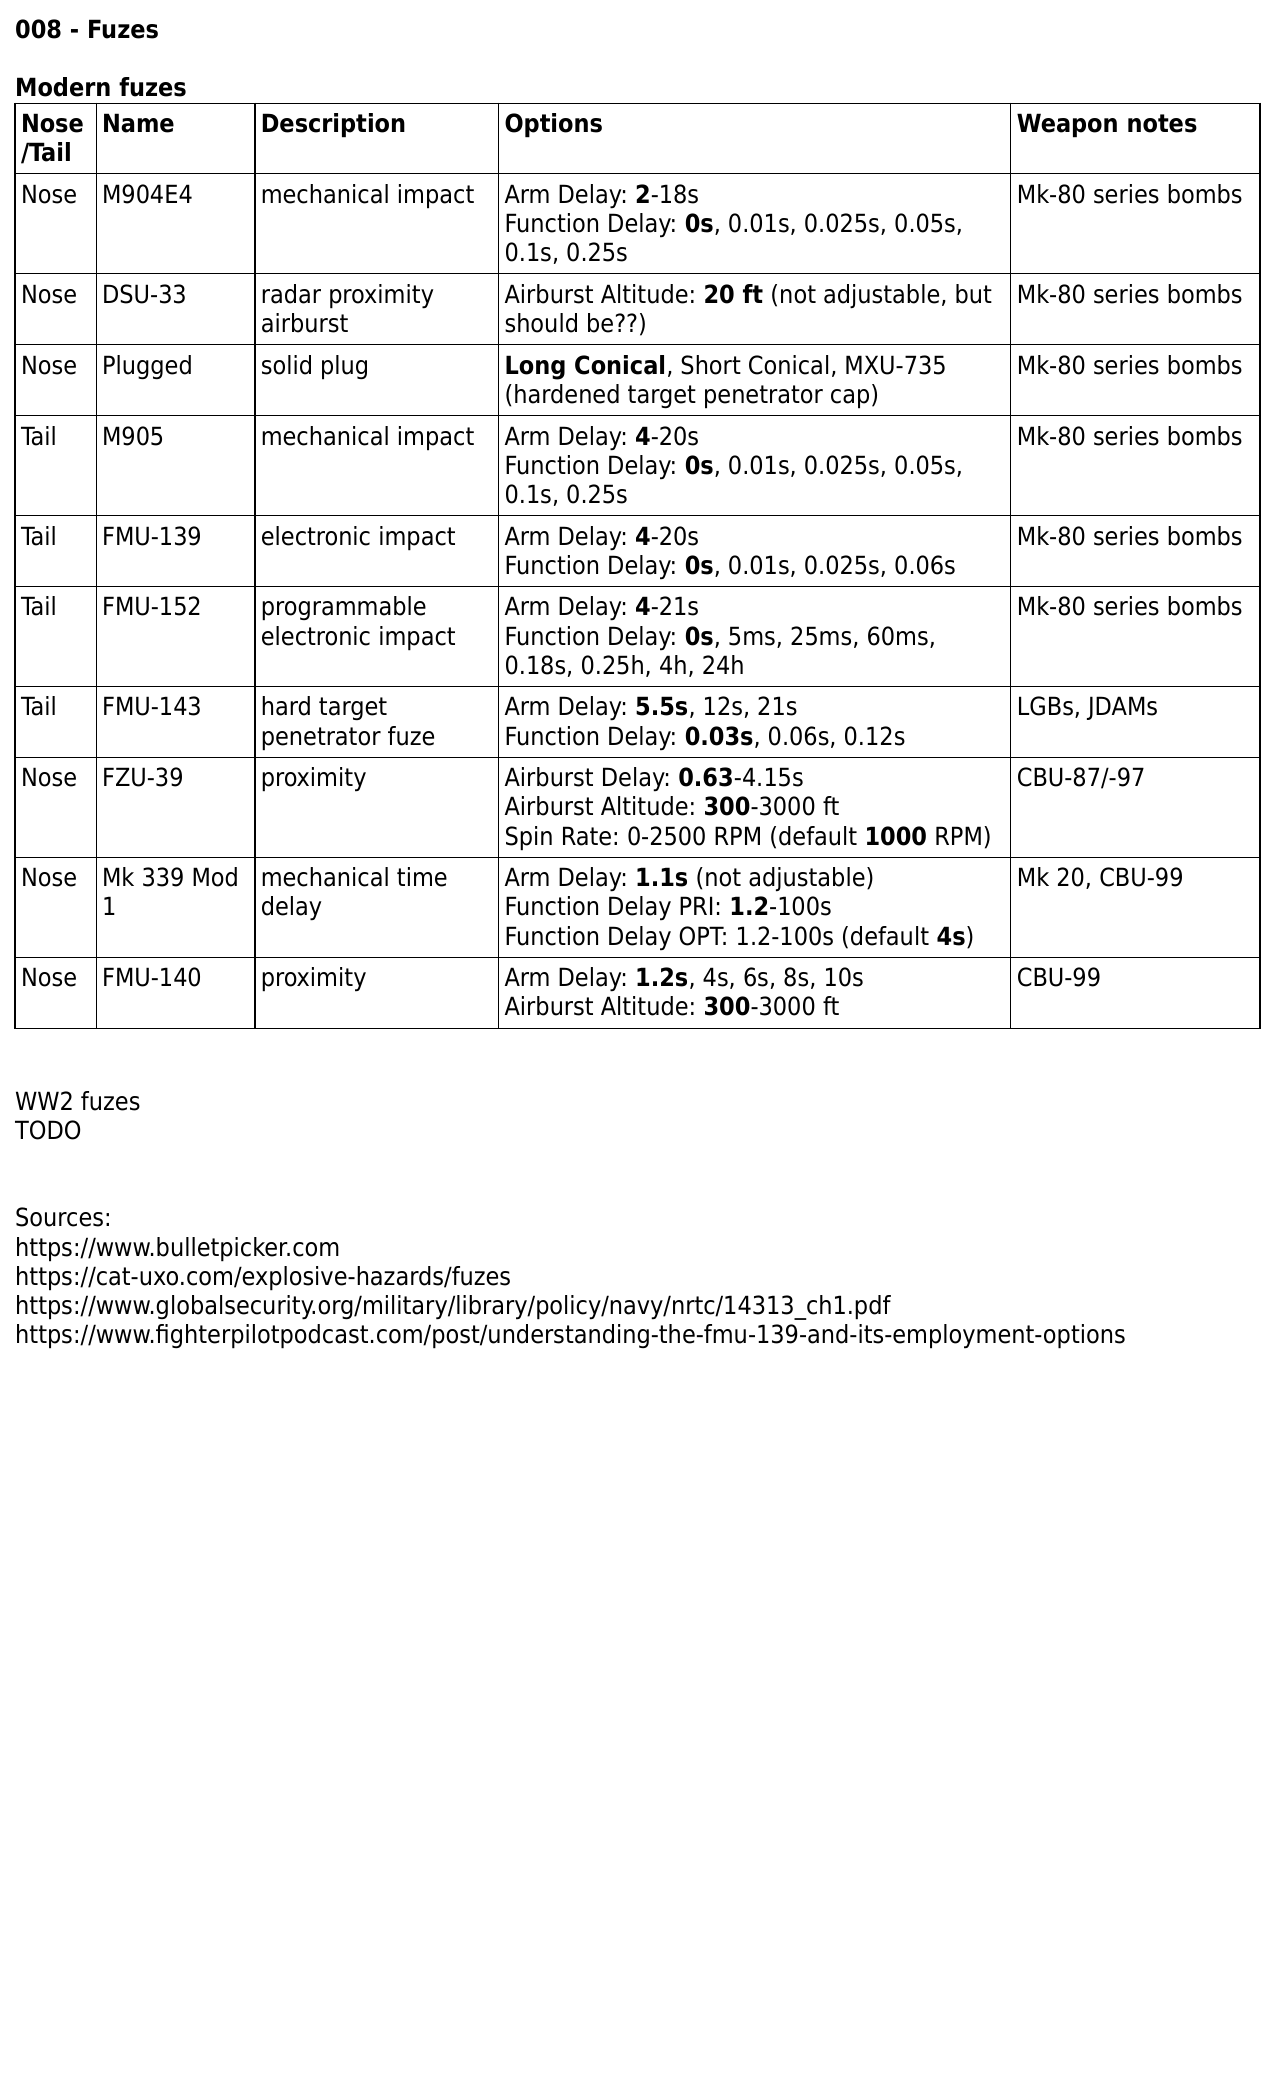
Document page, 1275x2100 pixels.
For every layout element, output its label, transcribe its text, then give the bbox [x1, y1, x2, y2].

table_cell CBU-87/-97 [1011, 758, 1259, 857]
table_cell Airburst Delay: 0.63-4.15s Airburst Altitude: 300-3000 ft Spin Rate: 0-2500 RPM (default 1000 RPM) [499, 758, 1010, 857]
text TODO [15, 1116, 1260, 1145]
text https://www.bulletpicker.com [15, 1233, 1260, 1262]
table_cell Tail [16, 416, 96, 515]
table_cell Arm Delay: 5.5s, 12s, 21s Function Delay: 0.03s, 0.06s, 0.12s [499, 687, 1010, 757]
table_cell Nose [16, 274, 96, 344]
table_cell Arm Delay: 4-21s Function Delay: 0s, 5ms, 25ms, 60ms, 0.18s, 0.25h, 4h, 24h [499, 587, 1010, 686]
table_cell FMU-152 [97, 587, 254, 686]
text 008 - Fuzes [15, 15, 1260, 44]
text Modern fuzes [15, 73, 1260, 102]
table_cell Mk-80 series bombs [1011, 174, 1259, 273]
table_cell FMU-140 [97, 958, 254, 1027]
table_cell Mk 20, CBU-99 [1011, 858, 1259, 957]
table_cell DSU-33 [97, 274, 254, 344]
table_cell Tail [16, 516, 96, 586]
table_cell CBU-99 [1011, 958, 1259, 1027]
table_cell LGBs, JDAMs [1011, 687, 1259, 757]
table_cell solid plug [256, 345, 498, 415]
table_cell electronic impact [256, 516, 498, 586]
table_cell Nose [16, 958, 96, 1027]
text Sources: [15, 1203, 1260, 1233]
table_header Weapon notes [1011, 104, 1259, 173]
table_header Description [256, 104, 498, 173]
table_cell Tail [16, 687, 96, 757]
table_cell mechanical time delay [256, 858, 498, 957]
table_cell Arm Delay: 4-20s Function Delay: 0s, 0.01s, 0.025s, 0.06s [499, 516, 1010, 586]
table_cell Airburst Altitude: 20 ft (not adjustable, but should be??) [499, 274, 1010, 344]
table_cell M904E4 [97, 174, 254, 273]
text https://cat-uxo.com/explosive-hazards/fuzes [15, 1262, 1260, 1291]
table_cell Arm Delay: 1.2s, 4s, 6s, 8s, 10s Airburst Altitude: 300-3000 ft [499, 958, 1010, 1027]
table_cell Arm Delay: 2-18s Function Delay: 0s, 0.01s, 0.025s, 0.05s, 0.1s, 0.25s [499, 174, 1010, 273]
table_header Nose/Tail [16, 104, 96, 173]
table_cell programmable electronic impact [256, 587, 498, 686]
table_cell Tail [16, 587, 96, 686]
table_cell FMU-139 [97, 516, 254, 586]
text https://www.fighterpilotpodcast.com/post/understanding-the-fmu-139-and-its-employment-options [15, 1320, 1260, 1349]
table_cell hard target penetrator fuze [256, 687, 498, 757]
table_cell Mk-80 series bombs [1011, 516, 1259, 586]
table_cell mechanical impact [256, 174, 498, 273]
table_cell proximity [256, 958, 498, 1027]
table_cell FZU-39 [97, 758, 254, 857]
table_cell Mk-80 series bombs [1011, 416, 1259, 515]
table_cell Mk-80 series bombs [1011, 345, 1259, 415]
table_header Options [499, 104, 1010, 173]
table_cell Nose [16, 858, 96, 957]
table_cell Nose [16, 758, 96, 857]
table_cell Arm Delay: 1.1s (not adjustable) Function Delay PRI: 1.2-100s Function Delay OPT: 1.2-100s (default 4s) [499, 858, 1010, 957]
table_cell Mk-80 series bombs [1011, 274, 1259, 344]
table_cell proximity [256, 758, 498, 857]
table_cell Nose [16, 174, 96, 273]
table_cell mechanical impact [256, 416, 498, 515]
text https://www.globalsecurity.org/military/library/policy/navy/nrtc/14313_ch1.pdf [15, 1291, 1260, 1320]
table_cell M905 [97, 416, 254, 515]
table_cell Plugged [97, 345, 254, 415]
table_header Name [97, 104, 254, 173]
table_cell Arm Delay: 4-20s Function Delay: 0s, 0.01s, 0.025s, 0.05s, 0.1s, 0.25s [499, 416, 1010, 515]
table_cell Nose [16, 345, 96, 415]
text WW2 fuzes [15, 1087, 1260, 1116]
table_cell Mk-80 series bombs [1011, 587, 1259, 686]
table_cell Long Conical, Short Conical, MXU-735 (hardened target penetrator cap) [499, 345, 1010, 415]
table_cell FMU-143 [97, 687, 254, 757]
table_cell Mk 339 Mod 1 [97, 858, 254, 957]
table_cell radar proximity airburst [256, 274, 498, 344]
